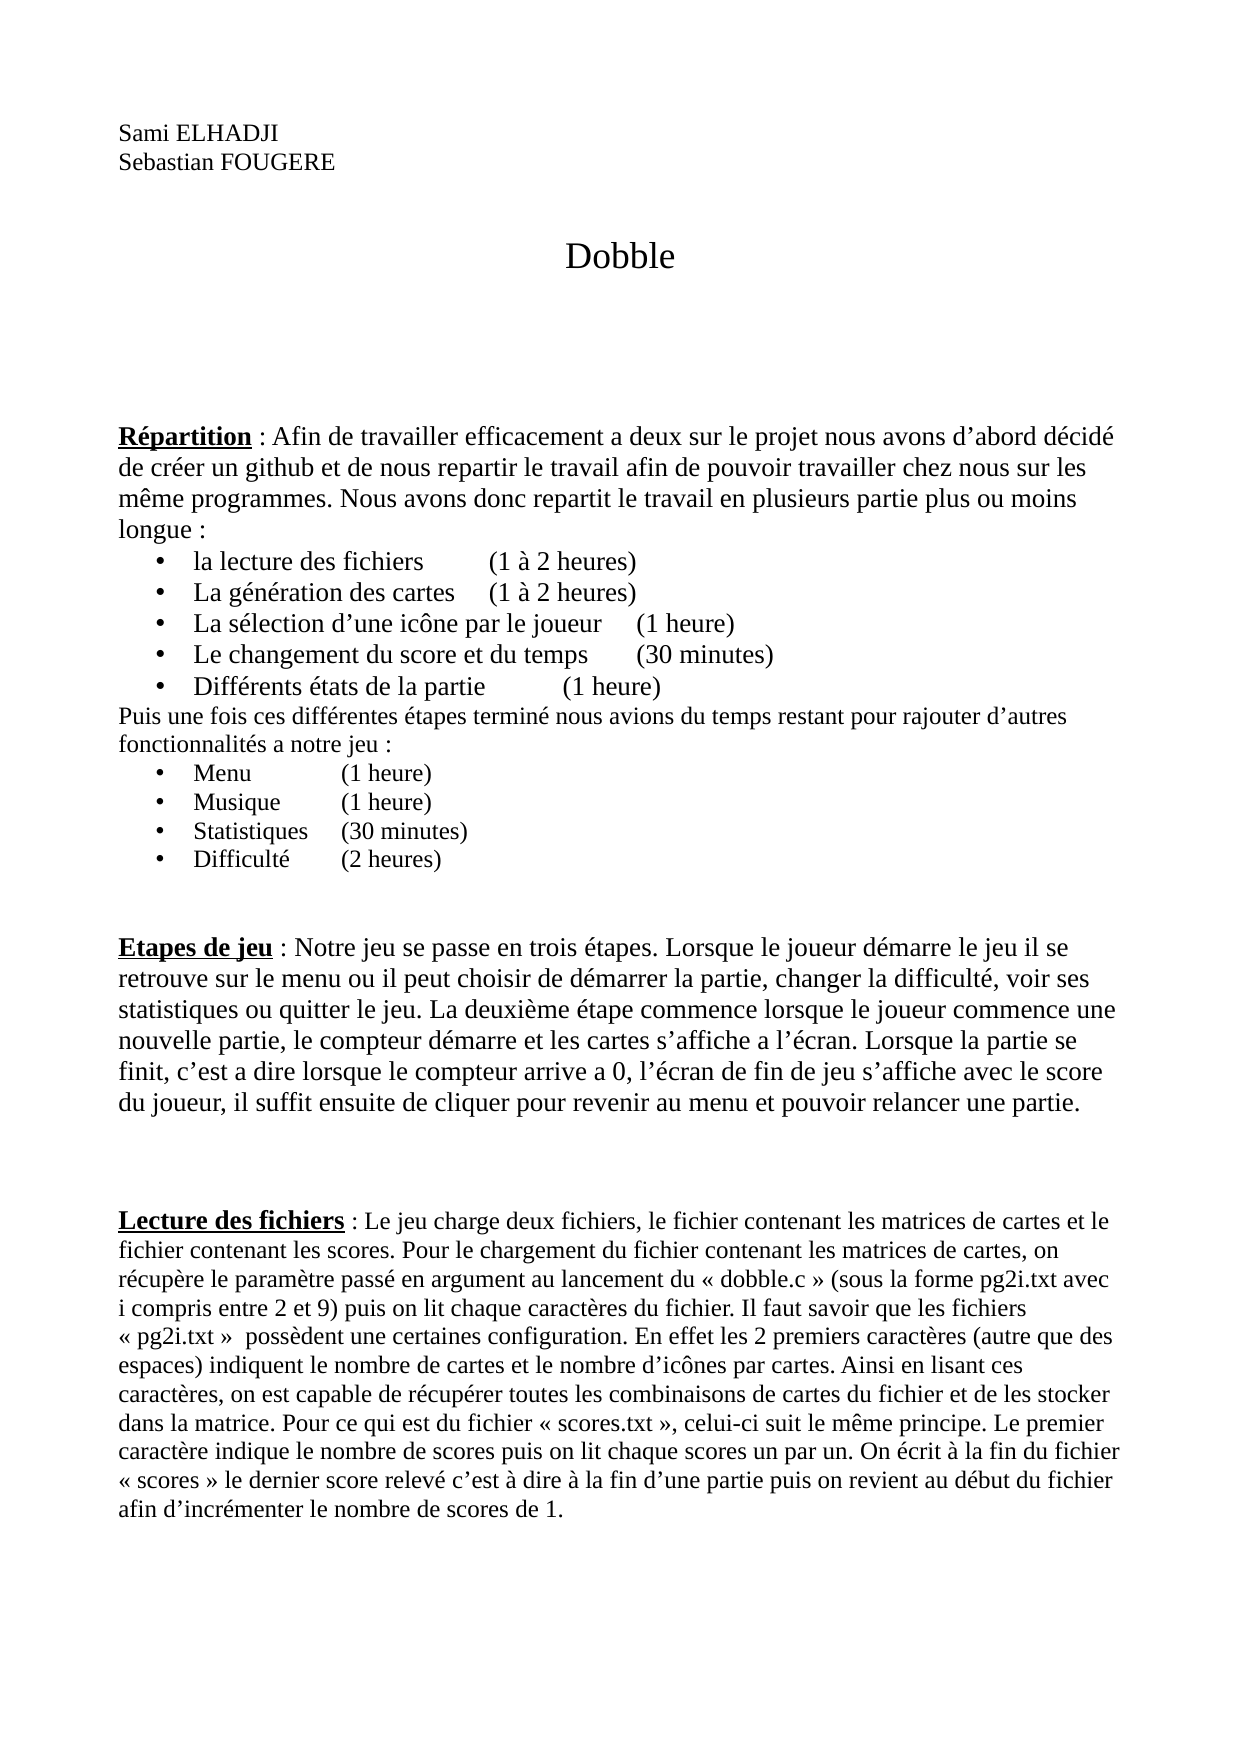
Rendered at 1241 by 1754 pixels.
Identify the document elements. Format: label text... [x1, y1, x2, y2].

text Répartition : Afin de travailler efficacement a deux sur le projet nous avons d’abord décidé de créer un github et de nous repartir le travail afin de pouvoir travailler chez nous sur les même programmes. Nous avons donc repartit le travail en plusieurs partie plus ou moins longue : [118, 420, 1122, 544]
text Etapes de jeu : Notre jeu se passe en trois étapes. Lorsque le joueur démarre le jeu il se retrouve sur le menu ou il peut choisir de démarrer la partie, changer la difficulté, voir ses statistiques ou quitter le jeu. La deuxième étape commence lorsque le joueur commence une nouvelle partie, le compteur démarre et les cartes s’affiche a l’écran. Lorsque la partie se finit, c’est a dire lorsque le compteur arrive a 0, l’écran de fin de jeu s’affiche avec le score du joueur, il suffit ensuite de cliquer pour revenir au menu et pouvoir relancer une partie. [118, 931, 1122, 1118]
list Difficulté (2 heures) [156, 844, 1122, 873]
list La génération des cartes (1 à 2 heures) [156, 576, 1122, 607]
list La sélection d’une icône par le joueur (1 heure) [156, 607, 1122, 638]
text Sebastian FOUGERE [118, 147, 1122, 176]
list la lecture des fichiers (1 à 2 heures) [156, 544, 1122, 576]
list Menu (1 heure) [156, 758, 1122, 787]
text Sami ELHADJI [118, 118, 1122, 147]
list Le changement du score et du temps (30 minutes) [156, 638, 1122, 669]
list Musique (1 heure) [156, 787, 1122, 816]
list Statistiques (30 minutes) [156, 816, 1122, 844]
list Différents états de la partie (1 heure) [156, 669, 1122, 701]
text Puis une fois ces différentes étapes terminé nous avions du temps restant pour rajouter d’autres fonctionnalités a notre jeu : [118, 701, 1122, 758]
text Dobble [118, 233, 1122, 276]
text Lecture des fichiers : Le jeu charge deux fichiers, le fichier contenant les matrices de cartes et le fichier contenant les scores. Pour le chargement du fichier contenant les matrices de cartes, on récupère le paramètre passé en argument au lancement du « dobble.c » (sous la forme pg2i.txt avec i compris entre 2 et 9) puis on lit chaque caractères du fichier. Il faut savoir que les fichiers « pg2i.txt » possèdent une certaines configuration. En effet les 2 premiers caractères (autre que des espaces) indiquent le nombre de cartes et le nombre d’icônes par cartes. Ainsi en lisant ces caractères, on est capable de récupérer toutes les combinaisons de cartes du fichier et de les stocker dans la matrice. Pour ce qui est du fichier « scores.txt », celui-ci suit le même principe. Le premier caractère indique le nombre de scores puis on lit chaque scores un par un. On écrit à la fin du fichier « scores » le dernier score relevé c’est à dire à la fin d’une partie puis on revient au début du fichier afin d’incrémenter le nombre de scores de 1. [118, 1204, 1122, 1523]
